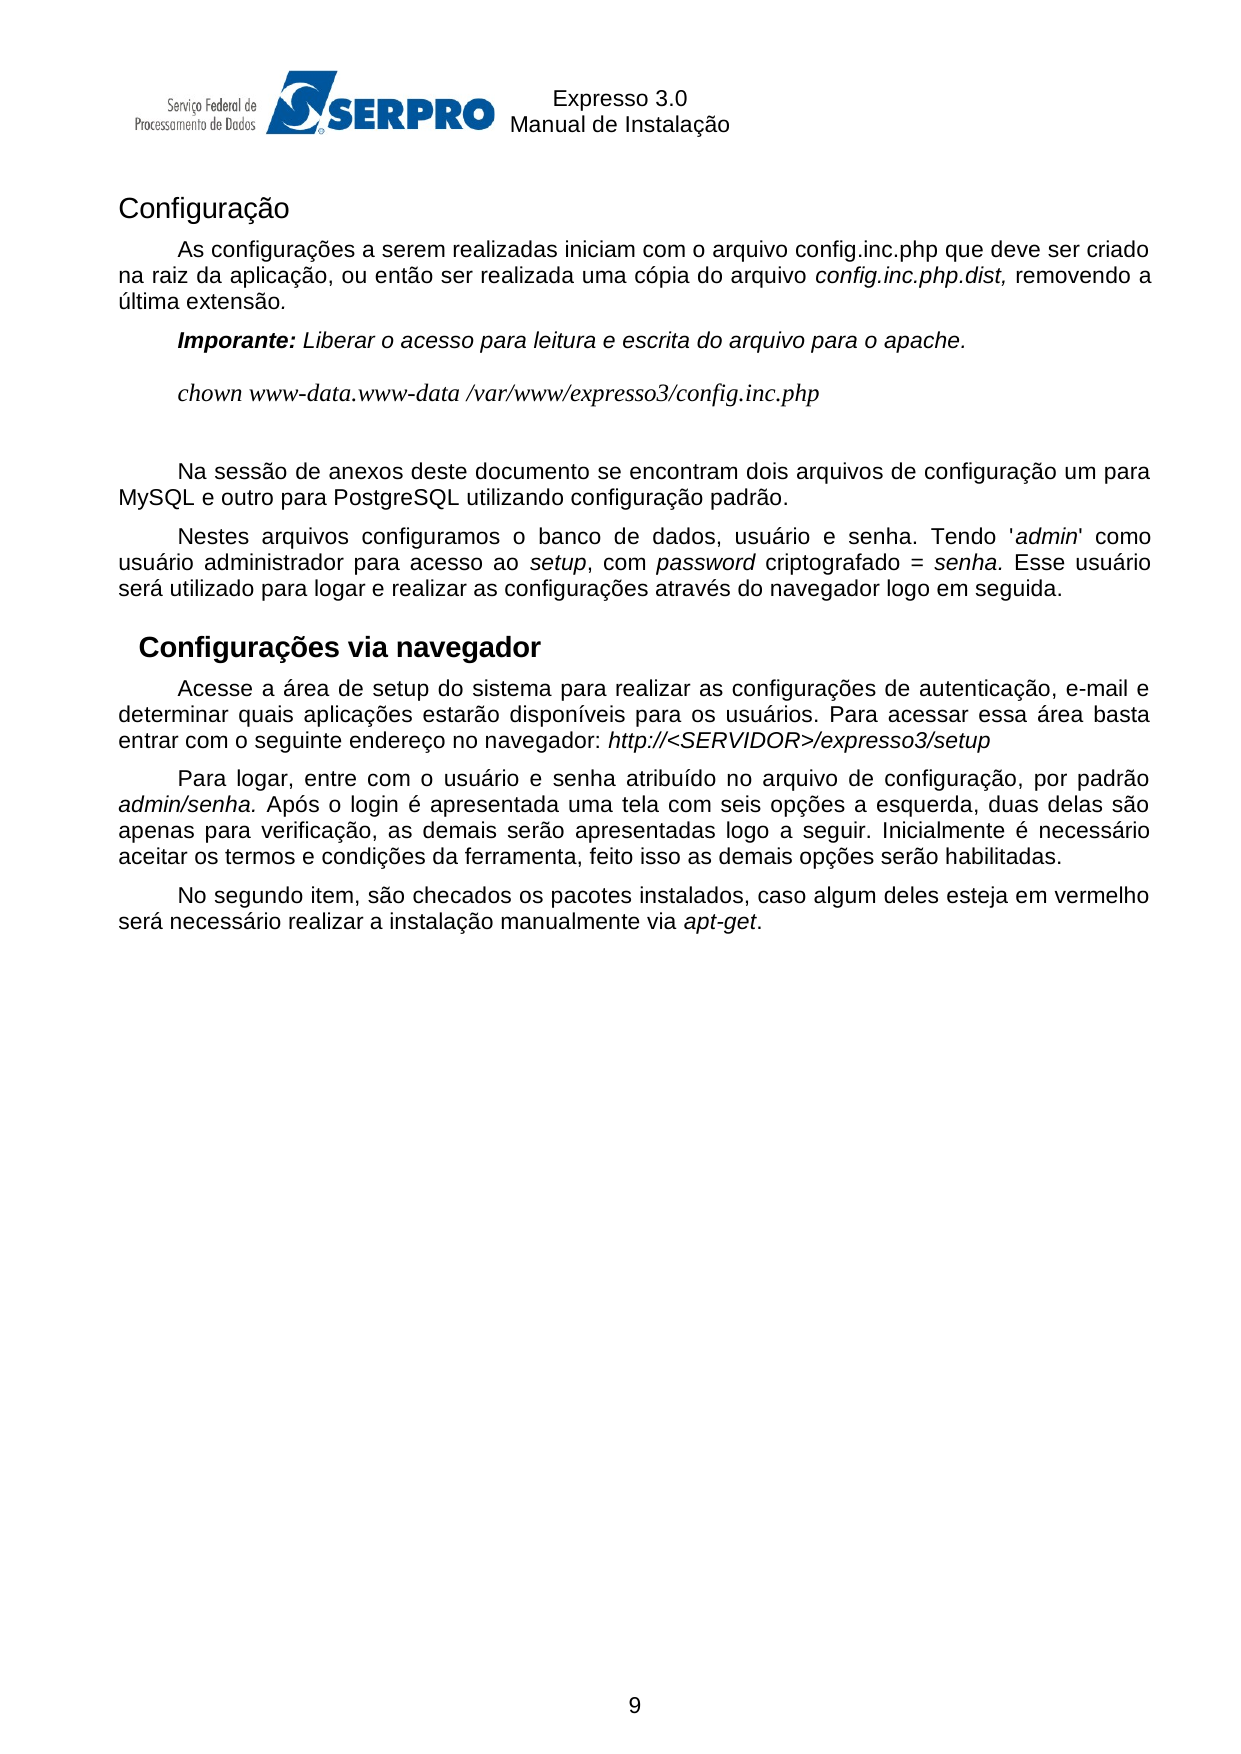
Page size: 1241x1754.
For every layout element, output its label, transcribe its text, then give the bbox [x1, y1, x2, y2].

text No segundo item, são checados os pacotes instalados, caso algum deles esteja em vermelho será necessário realizar a instalação manualmente via apt-get. [118, 882, 1152, 934]
text Na sessão de anexos deste documento se encontram dois arquivos de configuração um para MySQL e outro para PostgreSQL utilizando configuração padrão. [118, 458, 1152, 511]
picture [135, 70, 495, 135]
title Configuração [118, 192, 1152, 224]
text Acesse a área de setup do sistema para realizar as configurações de autenticação, e-mail e determinar quais aplicações estarão disponíveis para os usuários. Para acessar essa área basta entrar com o seguinte endereço no navegador: http://<SERVIDOR>/expresso3/setup [118, 675, 1152, 753]
text Para logar, entre com o usuário e senha atribuído no arquivo de configuração, por padrão admin/senha. Após o login é apresentada uma tela com seis opções a esquerda, duas delas são apenas para verificação, as demais serão apresentadas logo a seguir. Inicialmente é necessário aceitar os termos e condições da ferramenta, feito isso as demais opções serão habilitadas. [118, 766, 1152, 870]
subtitle Configurações via navegador [122, 631, 1152, 663]
text Imporante: Liberar o acesso para leitura e escrita do arquivo para o apache. chown www-data.www-data /var/www/expresso3/config.inc.php [118, 327, 1152, 407]
text Nestes arquivos configuramos o banco de dados, usuário e senha. Tendo 'admin' como usuário administrador para acesso ao setup, com password criptografado = senha. Esse usuário será utilizado para logar e realizar as configurações através do navegador logo em seguida. [118, 523, 1152, 601]
text As configurações a serem realizadas iniciam com o arquivo config.inc.php que deve ser criado na raiz da aplicação, ou então ser realizada uma cópia do arquivo config.inc.php.dist, removendo a última extensão. [118, 237, 1152, 315]
